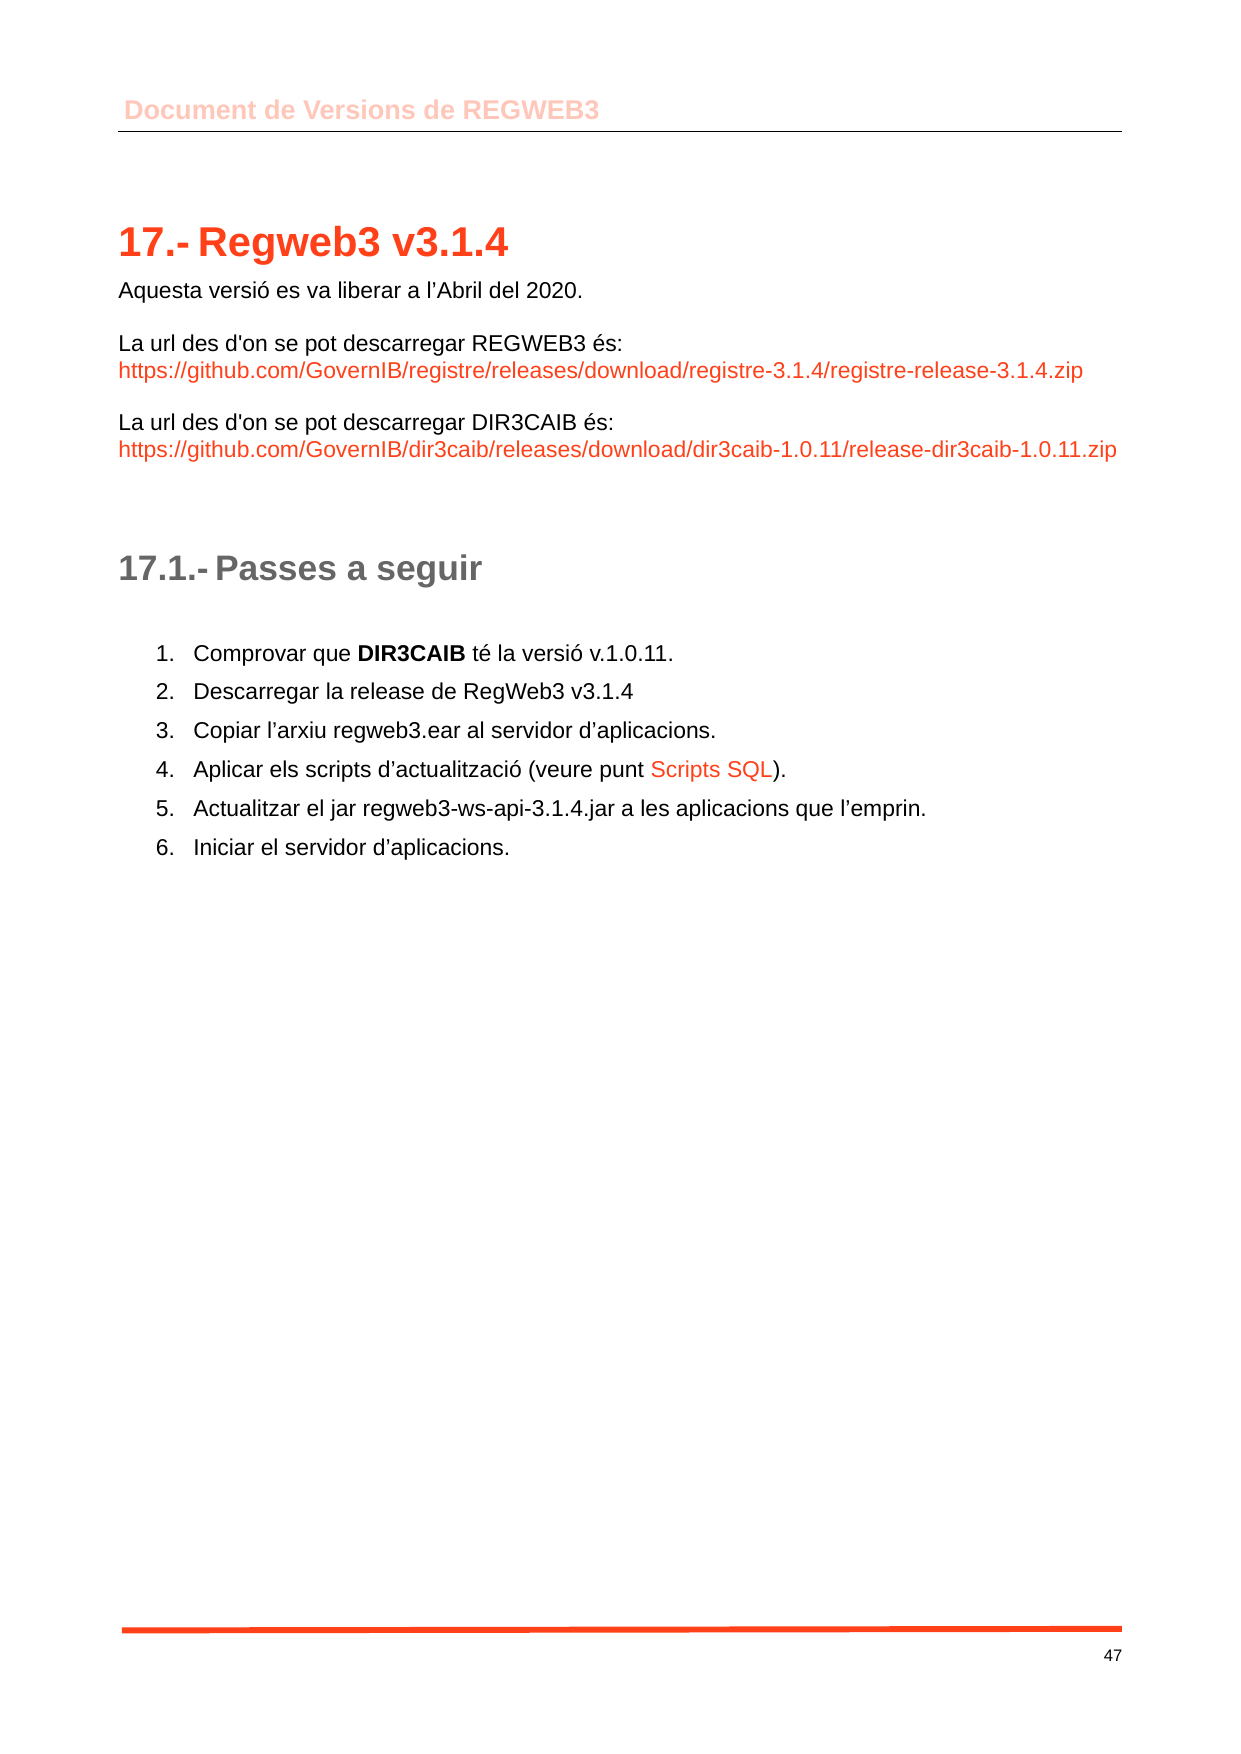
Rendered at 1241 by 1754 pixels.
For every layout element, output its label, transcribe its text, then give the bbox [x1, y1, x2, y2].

list Descarregar la release de RegWeb3 v3.1.4 [156, 678, 1122, 705]
text La url des d'on se pot descarregar REGWEB3 és: [118, 330, 1122, 357]
subtitle Regweb3 v3.1.4 [118, 217, 1122, 265]
text https://github.com/GovernIB/dir3caib/releases/download/dir3caib-1.0.11/release-dir3caib-1.0.11.zip [118, 436, 1122, 462]
text https://github.com/GovernIB/registre/releases/download/registre-3.1.4/registre-release-3.1.4.zip [118, 357, 1122, 383]
list Iniciar el servidor d’aplicacions. [156, 834, 1122, 860]
text La url des d'on se pot descarregar DIR3CAIB és: [118, 409, 1122, 436]
list Comprovar que DIR3CAIB té la versió v.1.0.11. [156, 639, 1122, 666]
text Aquesta versió es va liberar a l’Abril del 2020. [118, 277, 1122, 304]
subtitle Passes a seguir [118, 547, 1122, 588]
list Copiar l’arxiu regweb3.ear al servidor d’aplicacions. [156, 717, 1122, 743]
list Aplicar els scripts d’actualització (veure punt Scripts SQL). [156, 756, 1122, 782]
list Actualitzar el jar regweb3-ws-api-3.1.4.jar a les aplicacions que l’emprin. [156, 795, 1122, 821]
